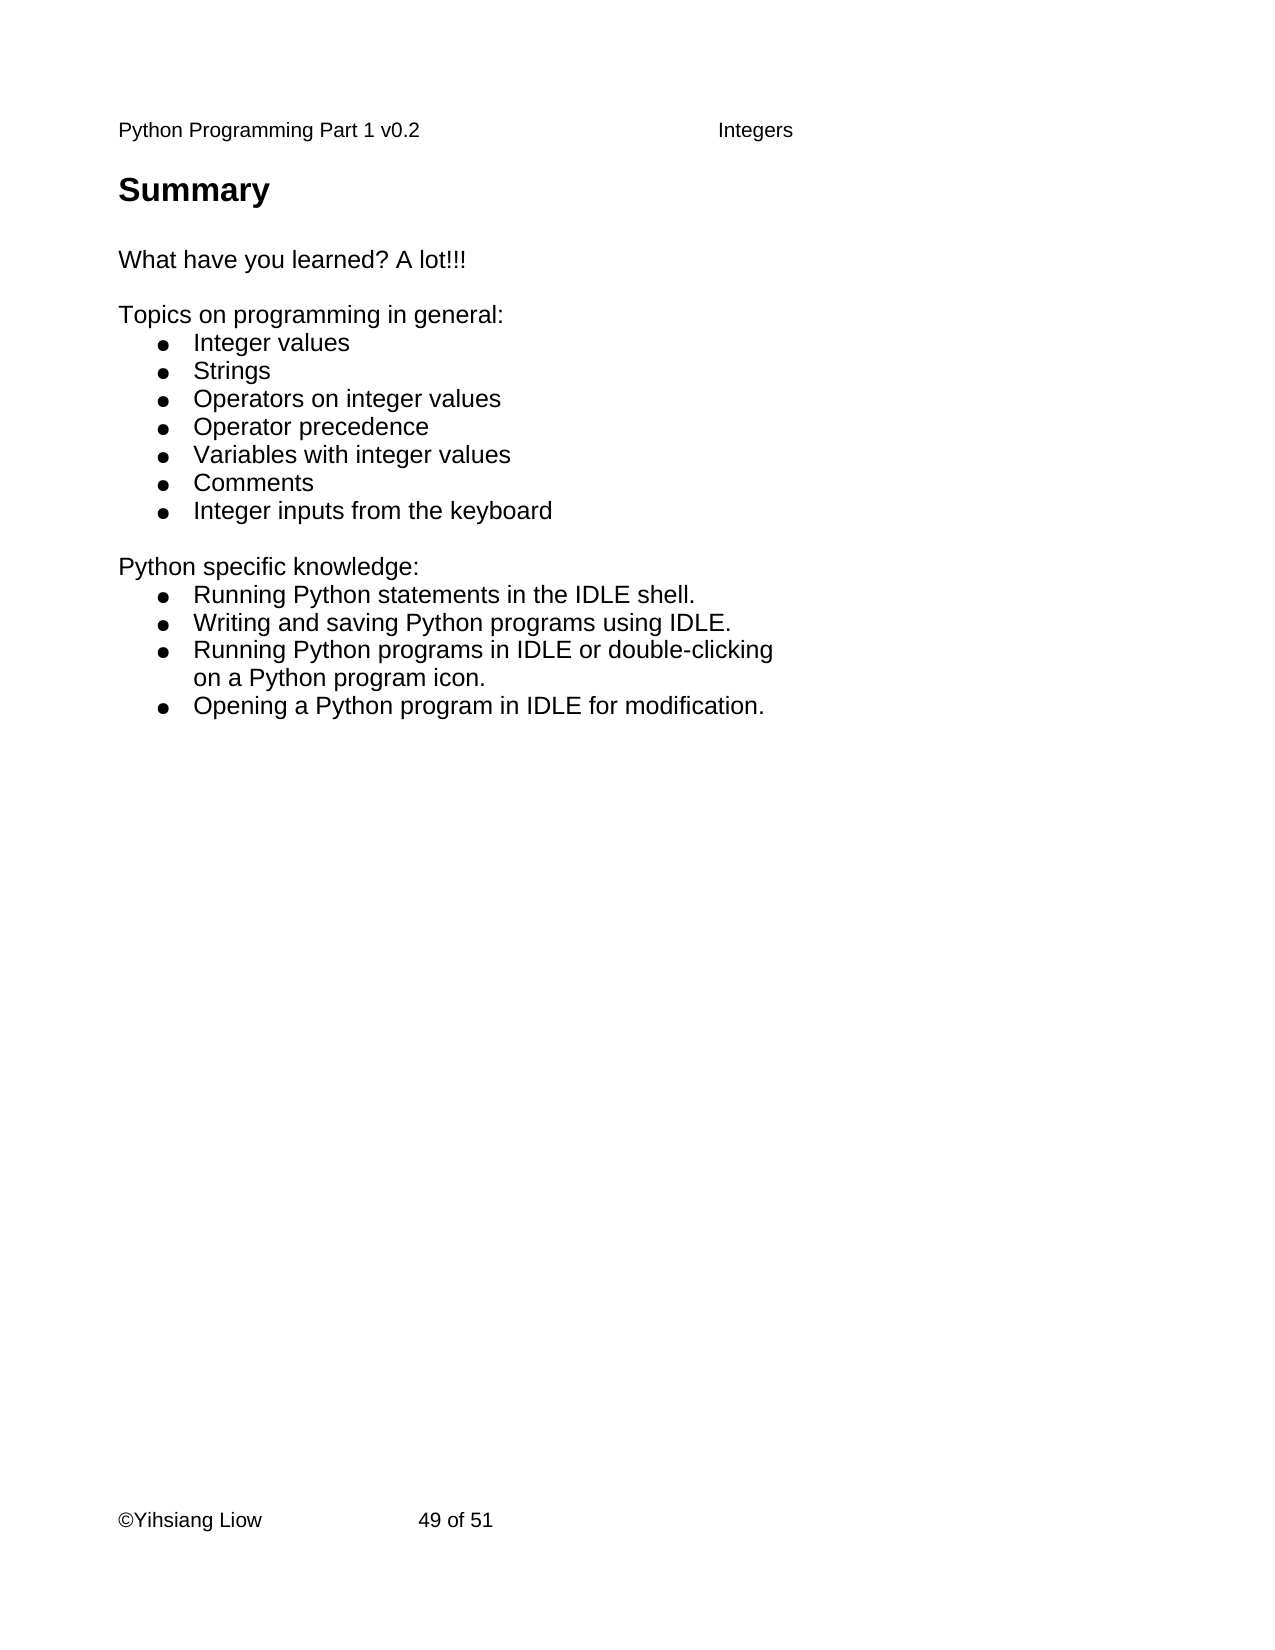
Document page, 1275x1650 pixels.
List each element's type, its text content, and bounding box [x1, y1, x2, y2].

list Operator precedence [156, 413, 793, 441]
text Python specific knowledge: [118, 552, 793, 580]
list Strings [156, 357, 793, 385]
text What have you learned? A lot!!! [118, 245, 793, 273]
text Topics on programming in general: [118, 273, 793, 329]
list Running Python statements in the IDLE shell. [156, 580, 793, 608]
list Integer inputs from the keyboard [156, 497, 793, 524]
list Variables with integer values [156, 441, 793, 469]
text Summary [118, 171, 793, 208]
list Operators on integer values [156, 385, 793, 413]
list Integer values [156, 329, 793, 357]
list Writing and saving Python programs using IDLE. [156, 608, 793, 636]
list Comments [156, 469, 793, 497]
list Opening a Python program in IDLE for modification. [156, 692, 793, 720]
list Running Python programs in IDLE or double-clicking on a Python program icon. [156, 636, 793, 692]
